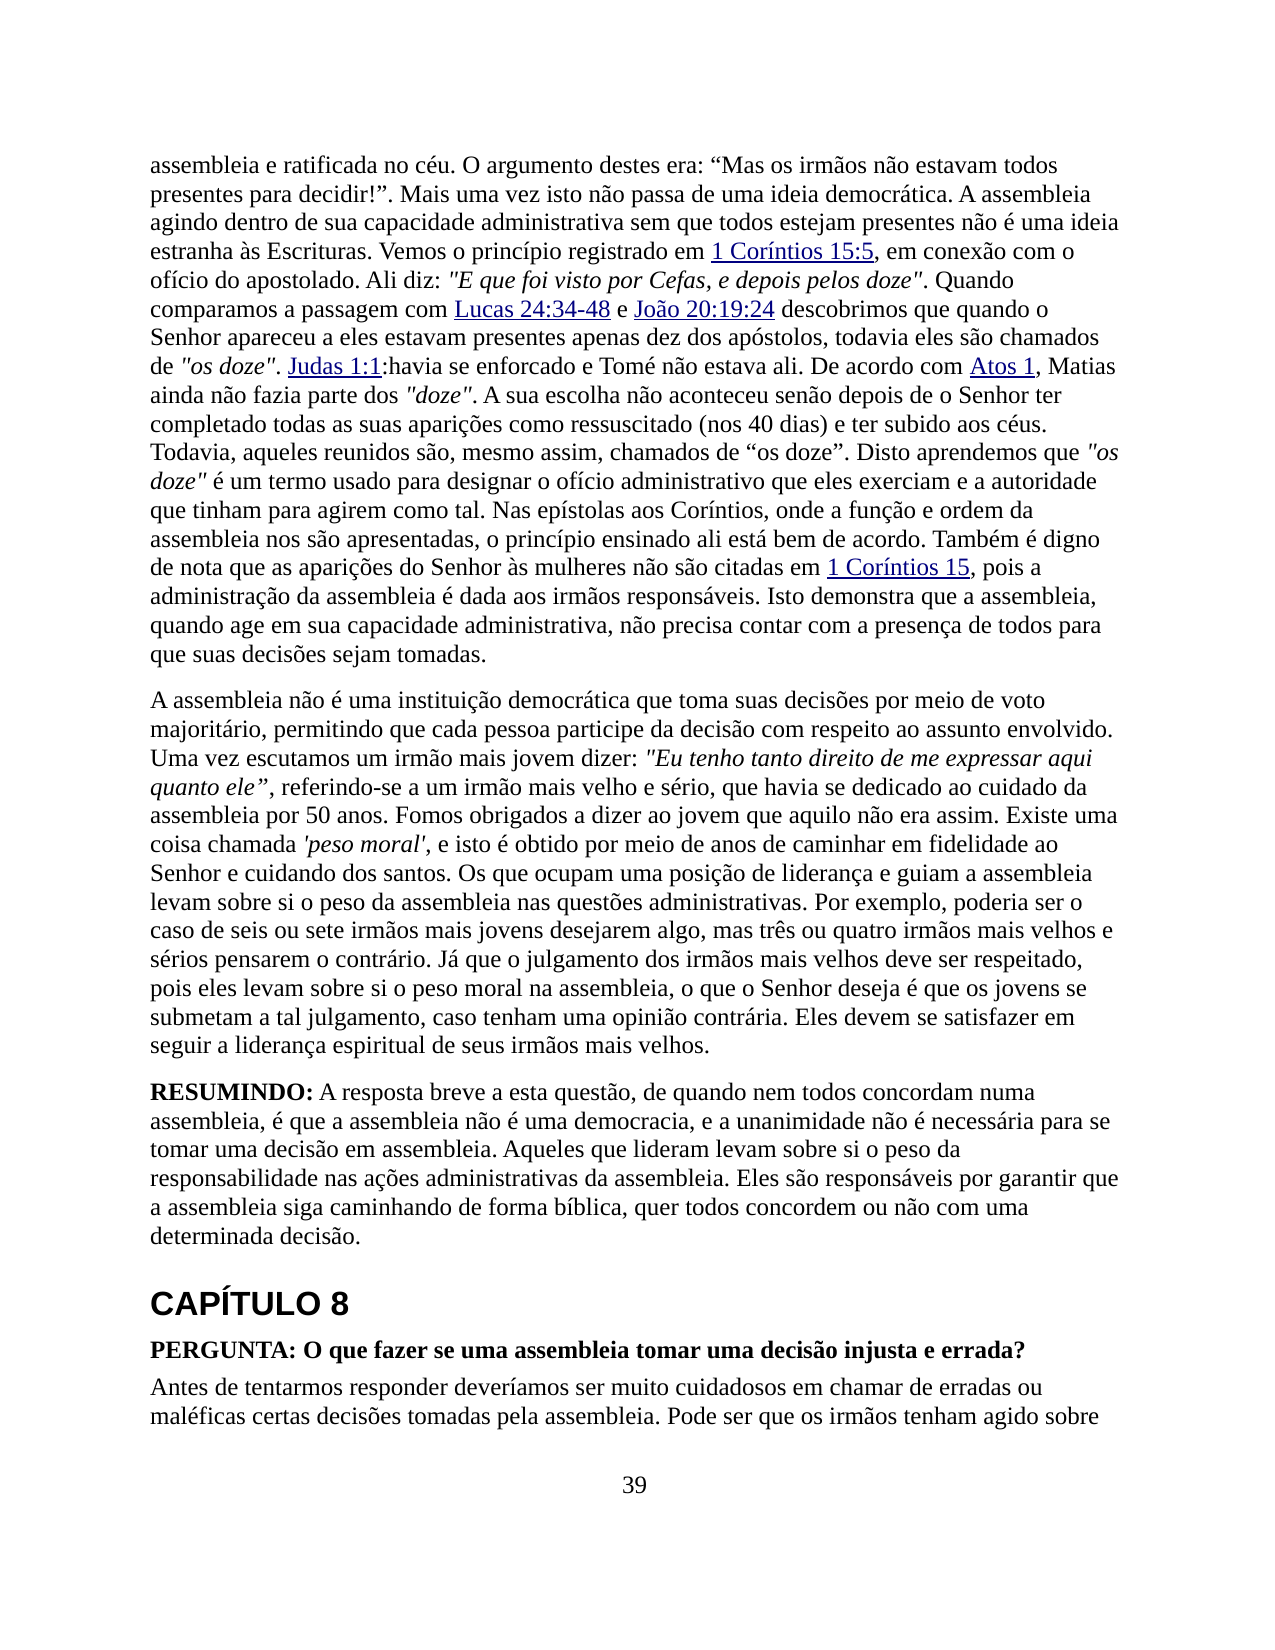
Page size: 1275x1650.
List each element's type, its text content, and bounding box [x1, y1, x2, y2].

subtitle CAPÍTULO 8 [150, 1283, 1125, 1322]
text PERGUNTA: O que fazer se uma assembleia tomar uma decisão injusta e errada? [150, 1335, 1125, 1363]
text Antes de tentarmos responder deveríamos ser muito cuidadosos em chamar de erradas ou maléficas certas decisões tomadas pela assembleia. Pode ser que os irmãos tenham agido sobre [150, 1372, 1125, 1430]
text RESUMINDO: A resposta breve a esta questão, de quando nem todos concordam numa assembleia, é que a assembleia não é uma democracia, e a unanimidade não é necessária para se tomar uma decisão em assembleia. Aqueles que lideram levam sobre si o peso da responsabilidade nas ações administrativas da assembleia. Eles são responsáveis por garantir que a assembleia siga caminhando de forma bíblica, quer todos concordem ou não com uma determinada decisão. [150, 1077, 1125, 1249]
text A assembleia não é uma instituição democrática que toma suas decisões por meio de voto majoritário, permitindo que cada pessoa participe da decisão com respeito ao assunto envolvido. Uma vez escutamos um irmão mais jovem dizer: "Eu tenho tanto direito de me expressar aqui quanto ele”, referindo-se a um irmão mais velho e sério, que havia se dedicado ao cuidado da assembleia por 50 anos. Fomos obrigados a dizer ao jovem que aquilo não era assim. Existe uma coisa chamada 'peso moral', e isto é obtido por meio de anos de caminhar em fidelidade ao Senhor e cuidando dos santos. Os que ocupam uma posição de liderança e guiam a assembleia levam sobre si o peso da assembleia nas questões administrativas. Por exemplo, poderia ser o caso de seis ou sete irmãos mais jovens desejarem algo, mas três ou quatro irmãos mais velhos e sérios pensarem o contrário. Já que o julgamento dos irmãos mais velhos deve ser respeitado, pois eles levam sobre si o peso moral na assembleia, o que o Senhor deseja é que os jovens se submetam a tal julgamento, caso tenham uma opinião contrária. Eles devem se satisfazer em seguir a liderança espiritual de seus irmãos mais velhos. [150, 685, 1125, 1059]
text assembleia e ratificada no céu. O argumento destes era: “Mas os irmãos não estavam todos presentes para decidir!”. Mais uma vez isto não passa de uma ideia democrática. A assembleia agindo dentro de sua capacidade administrativa sem que todos estejam presentes não é uma ideia estranha às Escrituras. Vemos o princípio registrado em 1 Coríntios 15:5, em conexão com o ofício do apostolado. Ali diz: "E que foi visto por Cefas, e depois pelos doze". Quando comparamos a passagem com Lucas 24:34-48 e João 20:19:24 descobrimos que quando o Senhor apareceu a eles estavam presentes apenas dez dos apóstolos, todavia eles são chamados de "os doze". Judas 1:1:havia se enforcado e Tomé não estava ali. De acordo com Atos 1, Matias ainda não fazia parte dos "doze". A sua escolha não aconteceu senão depois de o Senhor ter completado todas as suas aparições como ressuscitado (nos 40 dias) e ter subido aos céus. Todavia, aqueles reunidos são, mesmo assim, chamados de “os doze”. Disto aprendemos que "os doze" é um termo usado para designar o ofício administrativo que eles exerciam e a autoridade que tinham para agirem como tal. Nas epístolas aos Coríntios, onde a função e ordem da assembleia nos são apresentadas, o princípio ensinado ali está bem de acordo. Também é digno de nota que as aparições do Senhor às mulheres não são citadas em 1 Coríntios 15, pois a administração da assembleia é dada aos irmãos responsáveis. Isto demonstra que a assembleia, quando age em sua capacidade administrativa, não precisa contar com a presença de todos para que suas decisões sejam tomadas. [150, 150, 1125, 667]
